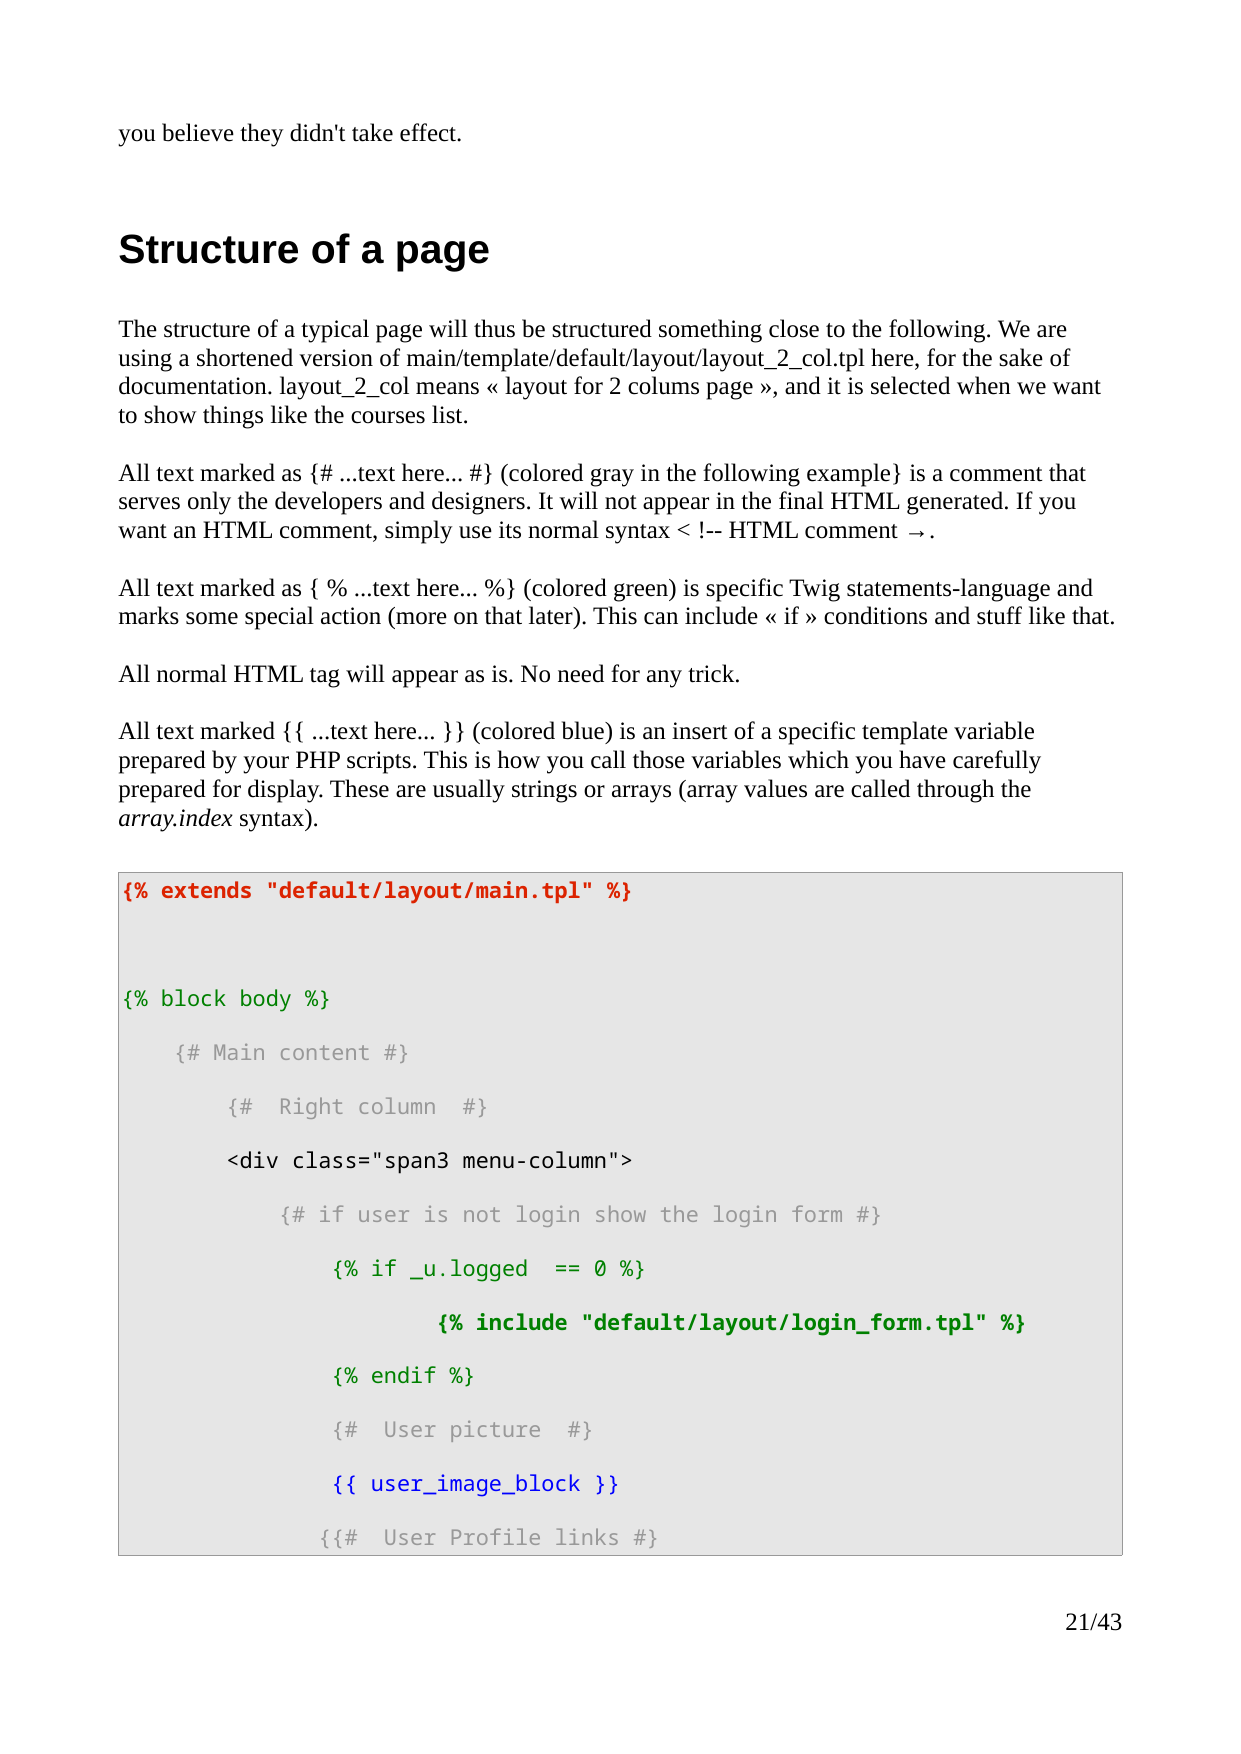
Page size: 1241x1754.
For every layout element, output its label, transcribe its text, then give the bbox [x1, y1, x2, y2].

text <div class="span3 menu-column"> [119, 1142, 1122, 1174]
text you believe they didn't take effect. [118, 118, 1122, 147]
text {% endif %} [119, 1357, 1122, 1390]
text {% include "default/layout/login_form.tpl" %} [119, 1303, 1122, 1336]
text {% block body %} [119, 980, 1122, 1013]
text All text marked as {# ...text here... #} (colored gray in the following example} is a comment that serves only the developers and designers. It will not appear in the final HTML generated. If you want an HTML comment, simply use its normal syntax < !-- HTML comment →. [118, 458, 1122, 544]
subtitle Structure of a page [118, 226, 1122, 273]
text {{ user_image_block }} [119, 1465, 1122, 1498]
text All text marked as { % ...text here... %} (colored green) is specific Twig statements-language and marks some special action (more on that later). This can include « if » conditions and stuff like that. [118, 573, 1122, 630]
text {# if user is not login show the login form #} [119, 1196, 1122, 1228]
text {# Right column #} [119, 1088, 1122, 1121]
text All text marked {{ ...text here... }} (colored blue) is an insert of a specific template variable prepared by your PHP scripts. This is how you call those variables which you have carefully prepared for display. These are usually strings or arrays (array values are called through the array.index syntax). [118, 716, 1122, 831]
text All normal HTML tag will appear as is. No need for any trick. [118, 659, 1122, 688]
text {# User picture #} [119, 1411, 1122, 1444]
text {# Main content #} [119, 1034, 1122, 1067]
text {{# User Profile links #} [119, 1519, 1122, 1555]
text {% if _u.logged == 0 %} [119, 1249, 1122, 1282]
text The structure of a typical page will thus be structured something close to the following. We are using a shortened version of main/template/default/layout/layout_2_col.tpl here, for the sake of documentation. layout_2_col means « layout for 2 colums page », and it is selected when we want to show things like the courses list. [118, 314, 1122, 429]
text {% extends "default/layout/main.tpl" %} [119, 873, 1122, 905]
